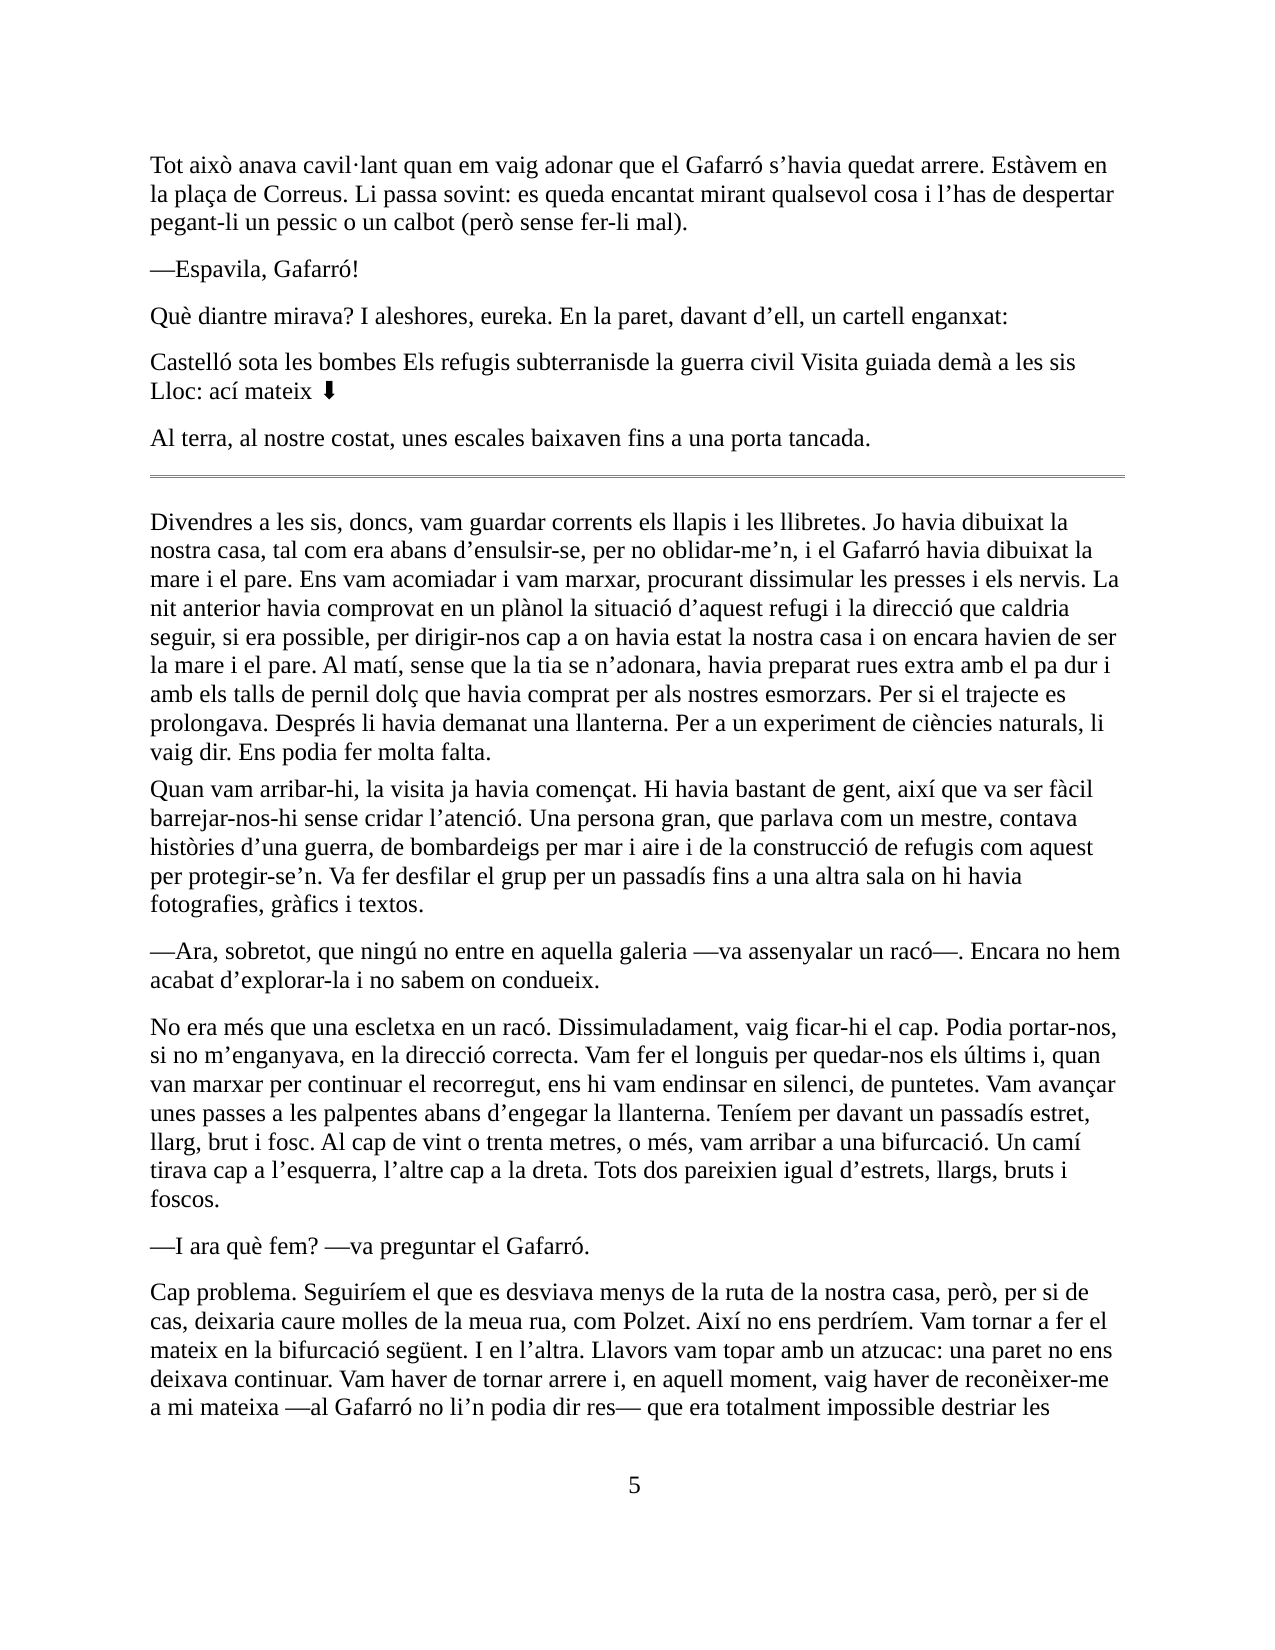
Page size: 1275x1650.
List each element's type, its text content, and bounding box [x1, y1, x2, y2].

text —Ara, sobretot, que ningú no entre en aquella galeria —va assenyalar un racó—. Encara no hem acabat d’explorar-la i no sabem on condueix. [150, 936, 1125, 994]
text Divendres a les sis, doncs, vam guardar corrents els llapis i les llibretes. Jo havia dibuixat la nostra casa, tal com era abans d’ensulsir-se, per no oblidar-me’n, i el Gafarró havia dibuixat la mare i el pare. Ens vam acomiadar i vam marxar, procurant dissimular les presses i els nervis. La nit anterior havia comprovat en un plànol la situació d’aquest refugi i la direcció que caldria seguir, si era possible, per dirigir-nos cap a on havia estat la nostra casa i on encara havien de ser la mare i el pare. Al matí, sense que la tia se n’adonara, havia preparat rues extra amb el pa dur i amb els talls de pernil dolç que havia comprat per als nostres esmorzars. Per si el trajecte es prolongava. Després li havia demanat una llanterna. Per a un experiment de ciències naturals, li vaig dir. Ens podia fer molta falta. [150, 507, 1125, 766]
text Castelló sota les bombes Els refugis subterranisde la guerra civil Visita guiada demà a les sis Lloc: ací mateix ⬇︎ [150, 347, 1125, 405]
text Cap problema. Seguiríem el que es desviava menys de la ruta de la nostra casa, però, per si de cas, deixaria caure molles de la meua rua, com Polzet. Així no ens perdríem. Vam tornar a fer el mateix en la bifurcació següent. I en l’altra. Llavors vam topar amb un atzucac: una paret no ens deixava continuar. Vam haver de tornar arrere i, en aquell moment, vaig haver de reconèixer-me a mi mateixa —al Gafarró no li’n podia dir res— que era totalment impossible destriar les [150, 1277, 1125, 1421]
text Quan vam arribar-hi, la visita ja havia començat. Hi havia bastant de gent, així que va ser fàcil barrejar-nos-hi sense cridar l’atenció. Una persona gran, que parlava com un mestre, contava històries d’una guerra, de bombardeigs per mar i aire i de la construcció de refugis com aquest per protegir-se’n. Va fer desfilar el grup per un passadís fins a una altra sala on hi havia fotografies, gràfics i textos. [150, 774, 1125, 918]
text Què diantre mirava? I aleshores, eureka. En la paret, davant d’ell, un cartell enganxat: [150, 301, 1125, 329]
text —Espavila, Gafarró! [150, 254, 1125, 283]
text —I ara què fem? —va preguntar el Gafarró. [150, 1231, 1125, 1259]
text No era més que una escletxa en un racó. Dissimuladament, vaig ficar-hi el cap. Podia portar-nos, si no m’enganyava, en la direcció correcta. Vam fer el longuis per quedar-nos els últims i, quan van marxar per continuar el recorregut, ens hi vam endinsar en silenci, de puntetes. Vam avançar unes passes a les palpentes abans d’engegar la llanterna. Teníem per davant un passadís estret, llarg, brut i fosc. Al cap de vint o trenta metres, o més, vam arribar a una bifurcació. Un camí tirava cap a l’esquerra, l’altre cap a la dreta. Tots dos pareixien igual d’estrets, llargs, bruts i foscos. [150, 1012, 1125, 1213]
text Tot això anava cavil·lant quan em vaig adonar que el Gafarró s’havia quedat arrere. Estàvem en la plaça de Correus. Li passa sovint: es queda encantat mirant qualsevol cosa i l’has de despertar pegant-li un pessic o un calbot (però sense fer-li mal). [150, 150, 1125, 236]
text Al terra, al nostre costat, unes escales baixaven fins a una porta tancada. [150, 423, 1125, 452]
